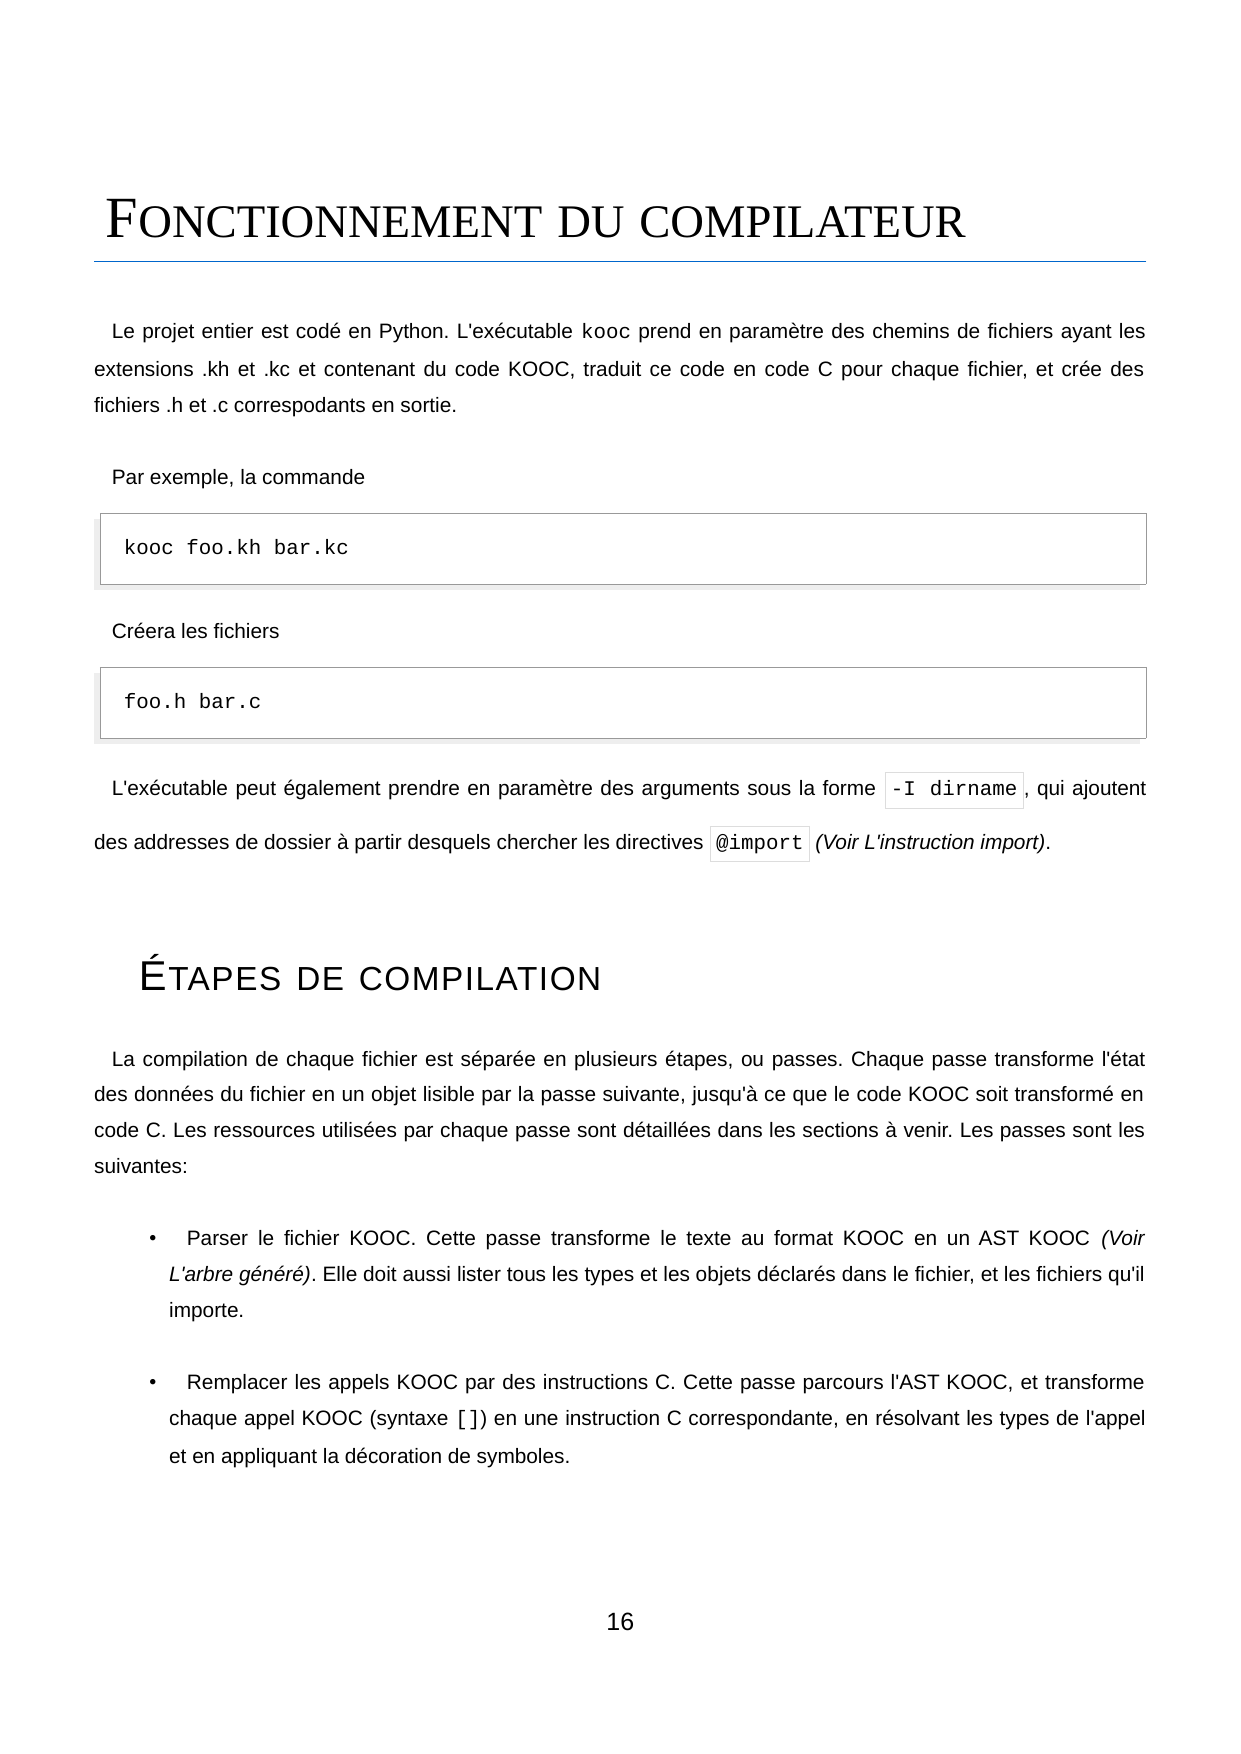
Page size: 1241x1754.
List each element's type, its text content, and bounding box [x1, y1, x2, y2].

list Parser le fichier KOOC. Cette passe transforme le texte au format KOOC en un AST KOOC (Voir L'arbre généré). Elle doit aussi lister tous les types et les objets déclarés dans le fichier, et les fichiers qu'il importe. [131, 1226, 1146, 1322]
text foo.h bar.c [101, 668, 1146, 738]
list Remplacer les appels KOOC par des instructions C. Cette passe parcours l'AST KOOC, et transforme chaque appel KOOC (syntaxe []) en une instruction C correspondante, en résolvant les types de l'appel et en appliquant la décoration de symboles. [131, 1370, 1146, 1468]
text kooc foo.kh bar.kc [101, 514, 1146, 584]
subtitle Étapes de compilation [139, 951, 1146, 999]
text Créera les fichiers [94, 618, 1146, 642]
text Par exemple, la commande [94, 465, 1146, 489]
subtitle Fonctionnement du compilateur [94, 171, 1146, 261]
text La compilation de chaque fichier est séparée en plusieurs étapes, ou passes. Chaque passe transforme l'état des données du fichier en un objet lisible par la passe suivante, jusqu'à ce que le code KOOC soit transformé en code C. Les ressources utilisées par chaque passe sont détaillées dans les sections à venir. Les passes sont les suivantes: [94, 1046, 1146, 1178]
text L'exécutable peut également prendre en paramètre des arguments sous la forme -I dirname, qui ajoutent des addresses de dossier à partir desquels chercher les directives @import (Voir L'instruction import). [94, 772, 1146, 862]
text Le projet entier est codé en Python. L'exécutable kooc prend en paramètre des chemins de fichiers ayant les extensions .kh et .kc et contenant du code KOOC, traduit ce code en code C pour chaque fichier, et crée des fichiers .h et .c correspodants en sortie. [94, 319, 1146, 417]
